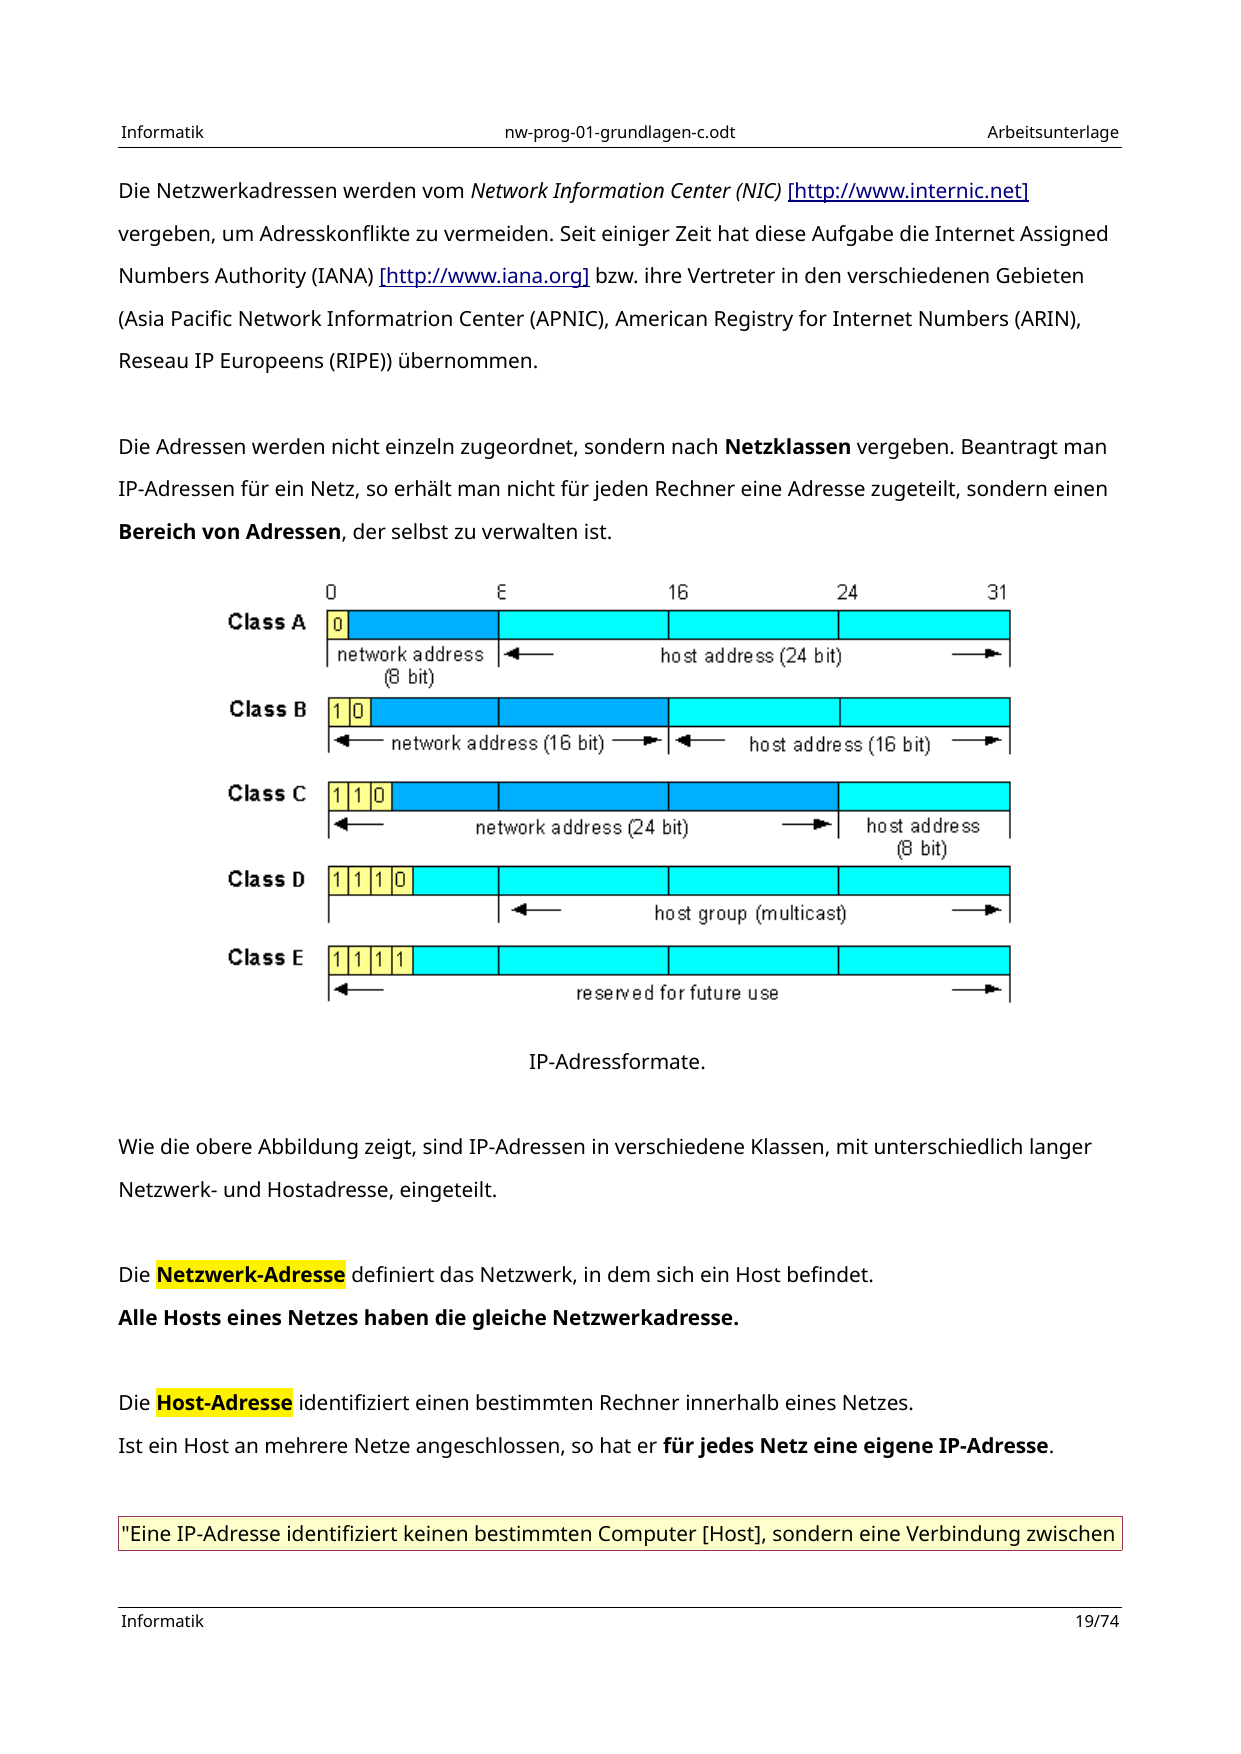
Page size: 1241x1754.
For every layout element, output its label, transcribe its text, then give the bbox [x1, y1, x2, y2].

text Wie die obere Abbildung zeigt, sind IP-Adressen in verschiedene Klassen, mit unterschiedlich langer Netzwerk- und Hostadresse, eingeteilt. [118, 1132, 1122, 1203]
text Die Adressen werden nicht einzeln zugeordnet, sondern nach Netzklassen vergeben. Beantragt man IP-Adressen für ein Netz, so erhält man nicht für jeden Rechner eine Adresse zugeteilt, sondern einen Bereich von Adressen, der selbst zu verwalten ist. [118, 432, 1122, 546]
text Ist ein Host an mehrere Netze angeschlossen, so hat er für jedes Netz eine eigene IP-Adresse. [118, 1431, 1122, 1459]
text IP-Adressformate. [118, 560, 1122, 1076]
text Alle Hosts eines Netzes haben die gleiche Netzwerkadresse. [118, 1303, 1122, 1331]
text Die Host-Adresse identifiziert einen bestimmten Rechner innerhalb eines Netzes. [118, 1388, 1122, 1417]
text Die Netzwerk-Adresse definiert das Netzwerk, in dem sich ein Host befindet. [118, 1260, 1122, 1289]
text Die Netzwerkadressen werden vom Network Information Center (NIC) [http://www.internic.net] vergeben, um Adresskonflikte zu vermeiden. Seit einiger Zeit hat diese Aufgabe die Internet Assigned Numbers Authority (IANA) [http://www.iana.org] bzw. ihre Vertreter in den verschiedenen Gebieten (Asia Pacific Network Informatrion Center (APNIC), American Registry for Internet Numbers (ARIN), Reseau IP Europeens (RIPE)) übernommen. [118, 176, 1122, 375]
text "Eine IP-Adresse identifiziert keinen bestimmten Computer [Host], sondern eine Verbindung zwischen [119, 1517, 1122, 1550]
picture [214, 568, 1026, 1024]
